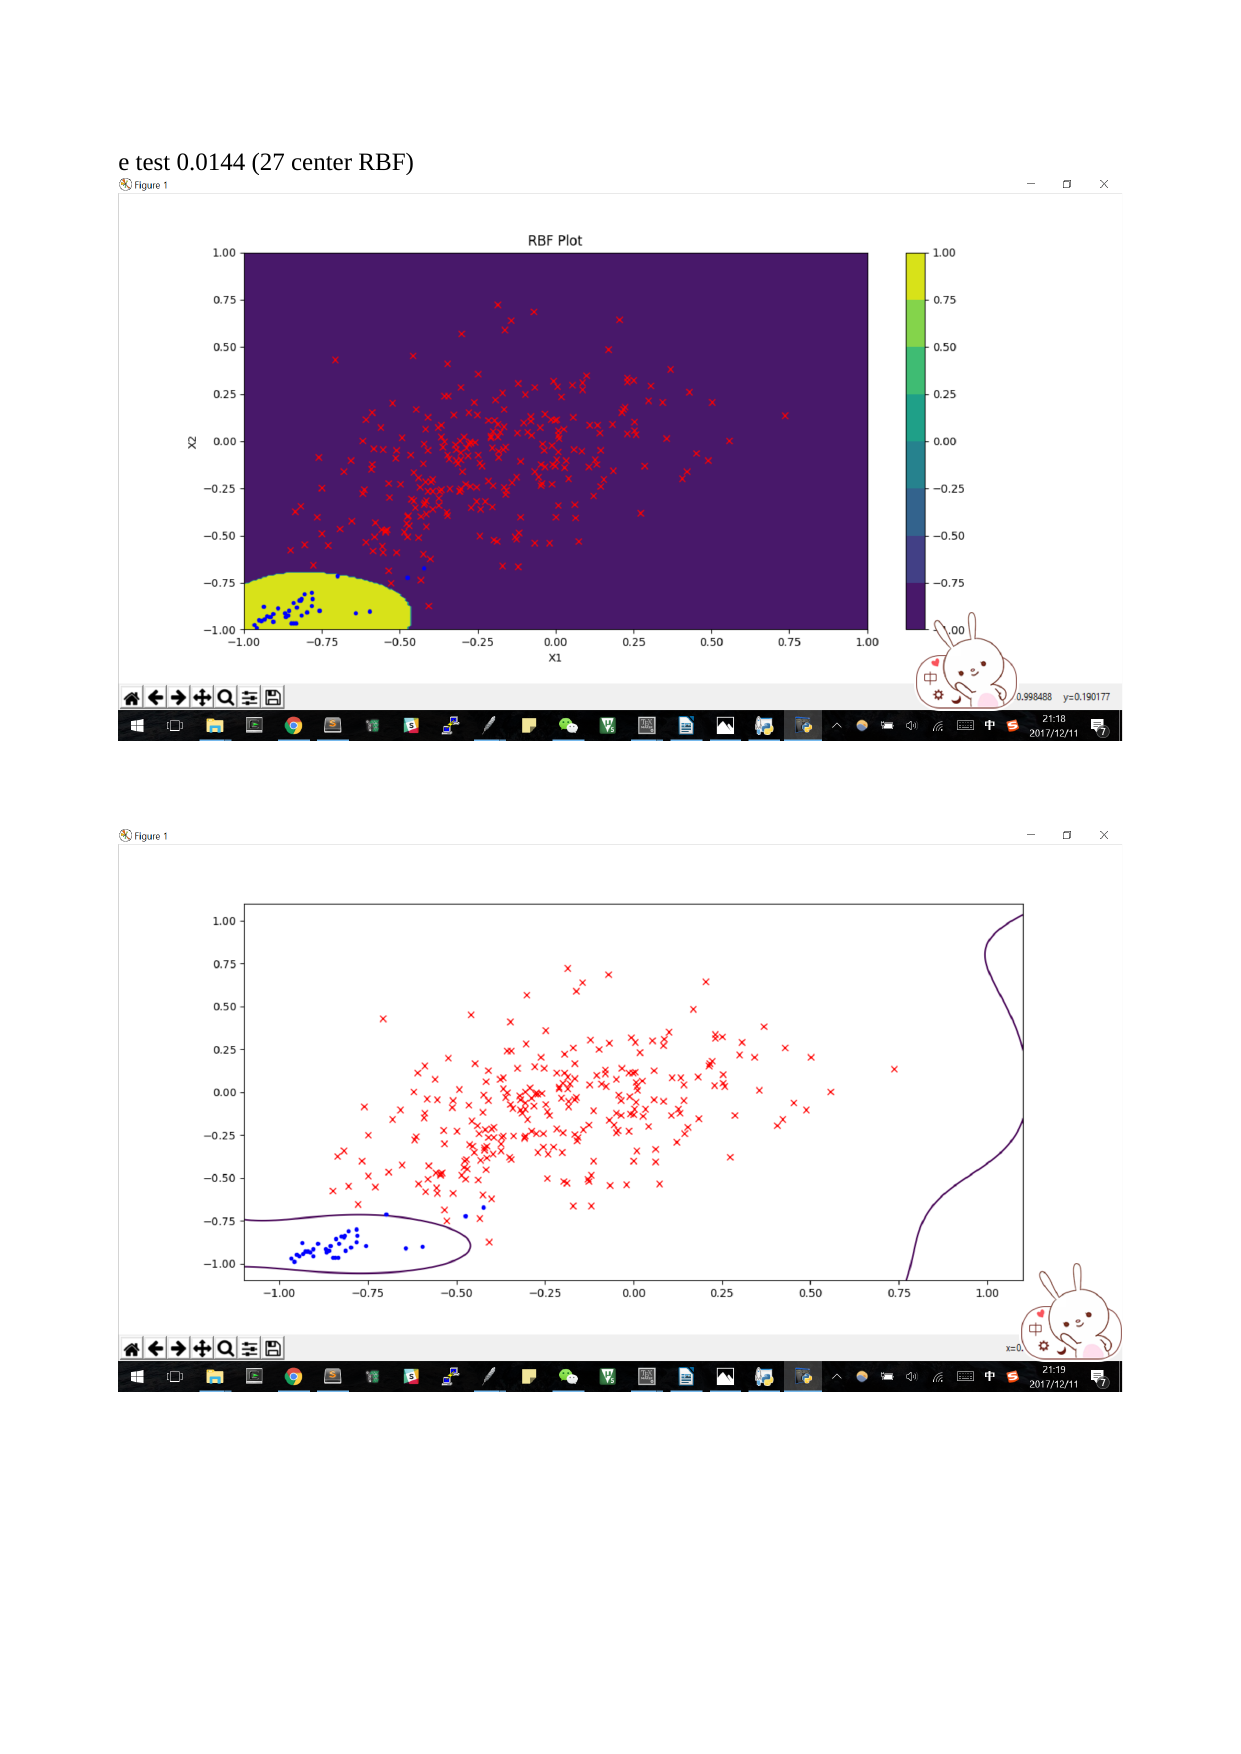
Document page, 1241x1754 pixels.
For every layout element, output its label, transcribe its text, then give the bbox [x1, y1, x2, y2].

text e test 0.0144 (27 center RBF) [118, 147, 1122, 175]
picture [118, 175, 1123, 741]
picture [118, 826, 1123, 1392]
